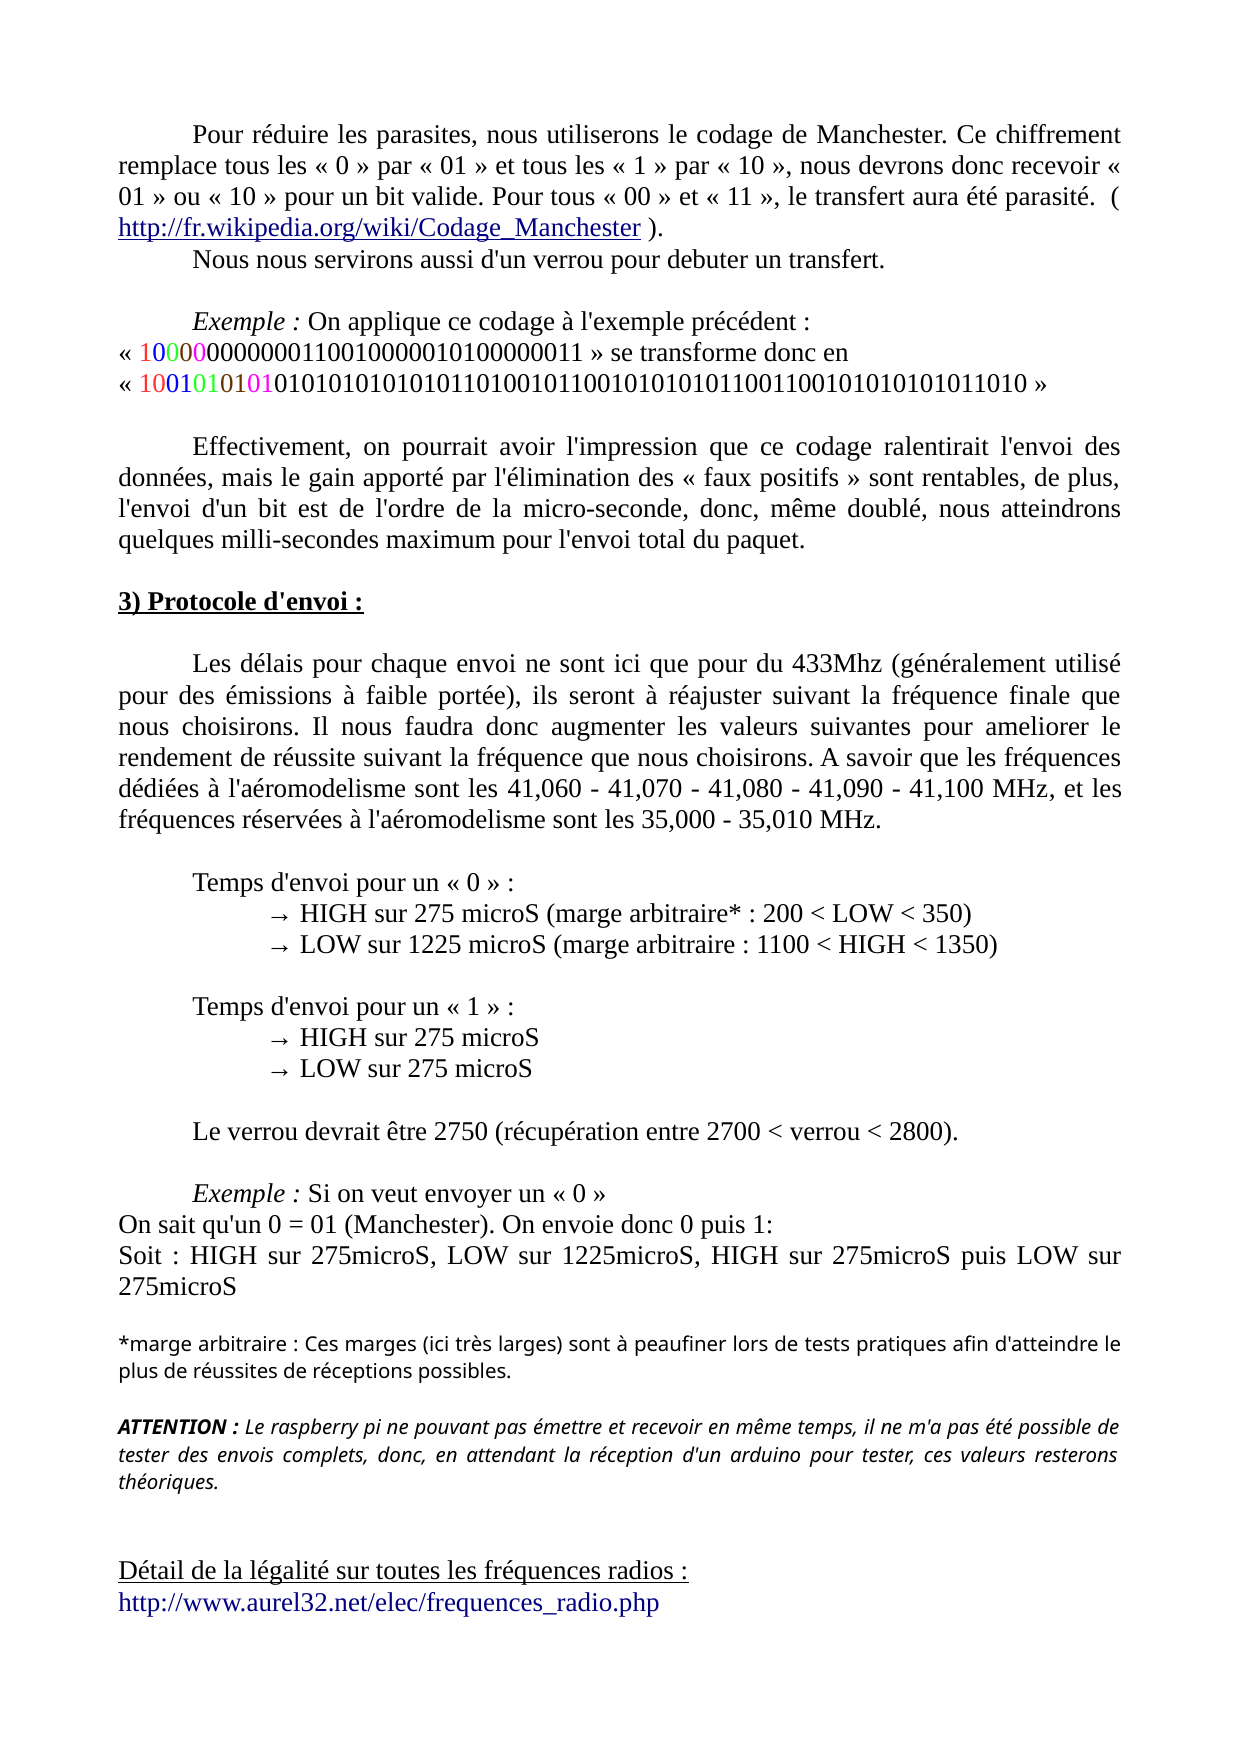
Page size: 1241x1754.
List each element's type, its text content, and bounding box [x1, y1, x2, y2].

text « 100000000000110010000010100000011 » se transforme donc en [118, 336, 1122, 367]
text « 100101010101010101010101101001011001010101011001100101010101011010 » [118, 367, 1122, 398]
text Temps d'envoi pour un « 0 » : [118, 866, 1122, 897]
text Temps d'envoi pour un « 1 » : [118, 990, 1122, 1021]
text → LOW sur 1225 microS (marge arbitraire : 1100 < HIGH < 1350) [118, 928, 1122, 959]
text ATTENTION : Le raspberry pi ne pouvant pas émettre et recevoir en même temps, il ne m'a pas été possible de tester des envois complets, donc, en attendant la réception d'un arduino pour tester, ces valeurs resterons théoriques. [118, 1412, 1122, 1496]
text Exemple : Si on veut envoyer un « 0 » [118, 1177, 1122, 1208]
text Pour réduire les parasites, nous utiliserons le codage de Manchester. Ce chiffrement remplace tous les « 0 » par « 01 » et tous les « 1 » par « 10 », nous devrons donc recevoir « 01 » ou « 10 » pour un bit valide. Pour tous « 00 » et « 11 », le transfert aura été parasité. ( http://fr.wikipedia.org/wiki/Codage_Manchester ). [118, 118, 1122, 243]
text → LOW sur 275 microS [118, 1052, 1122, 1084]
text http://www.aurel32.net/elec/frequences_radio.php [118, 1586, 1122, 1617]
text Les délais pour chaque envoi ne sont ici que pour du 433Mhz (généralement utilisé pour des émissions à faible portée), ils seront à réajuster suivant la fréquence finale que nous choisirons. Il nous faudra donc augmenter les valeurs suivantes pour ameliorer le rendement de réussite suivant la fréquence que nous choisirons. A savoir que les fréquences dédiées à l'aéromodelisme sont les 41,060 - 41,070 - 41,080 - 41,090 - 41,100 MHz, et les fréquences réservées à l'aéromodelisme sont les 35,000 - 35,010 MHz. [118, 648, 1122, 834]
text → HIGH sur 275 microS (marge arbitraire* : 200 < LOW < 350) [118, 897, 1122, 928]
text Soit : HIGH sur 275microS, LOW sur 1225microS, HIGH sur 275microS puis LOW sur 275microS [118, 1239, 1122, 1302]
text Exemple : On applique ce codage à l'exemple précédent : [118, 305, 1122, 336]
text Effectivement, on pourrait avoir l'impression que ce codage ralentirait l'envoi des données, mais le gain apporté par l'élimination des « faux positifs » sont rentables, de plus, l'envoi d'un bit est de l'ordre de la micro-seconde, donc, même doublé, nous atteindrons quelques milli-secondes maximum pour l'envoi total du paquet. [118, 429, 1122, 554]
text 3) Protocole d'envoi : [118, 585, 1122, 616]
text On sait qu'un 0 = 01 (Manchester). On envoie donc 0 puis 1: [118, 1208, 1122, 1239]
text *marge arbitraire : Ces marges (ici très larges) sont à peaufiner lors de tests pratiques afin d'atteindre le plus de réussites de réceptions possibles. [118, 1329, 1122, 1385]
text Nous nous servirons aussi d'un verrou pour debuter un transfert. [118, 243, 1122, 274]
text → HIGH sur 275 microS [118, 1021, 1122, 1052]
text Le verrou devrait être 2750 (récupération entre 2700 < verrou < 2800). [118, 1115, 1122, 1146]
text Détail de la légalité sur toutes les fréquences radios : [118, 1554, 1122, 1586]
